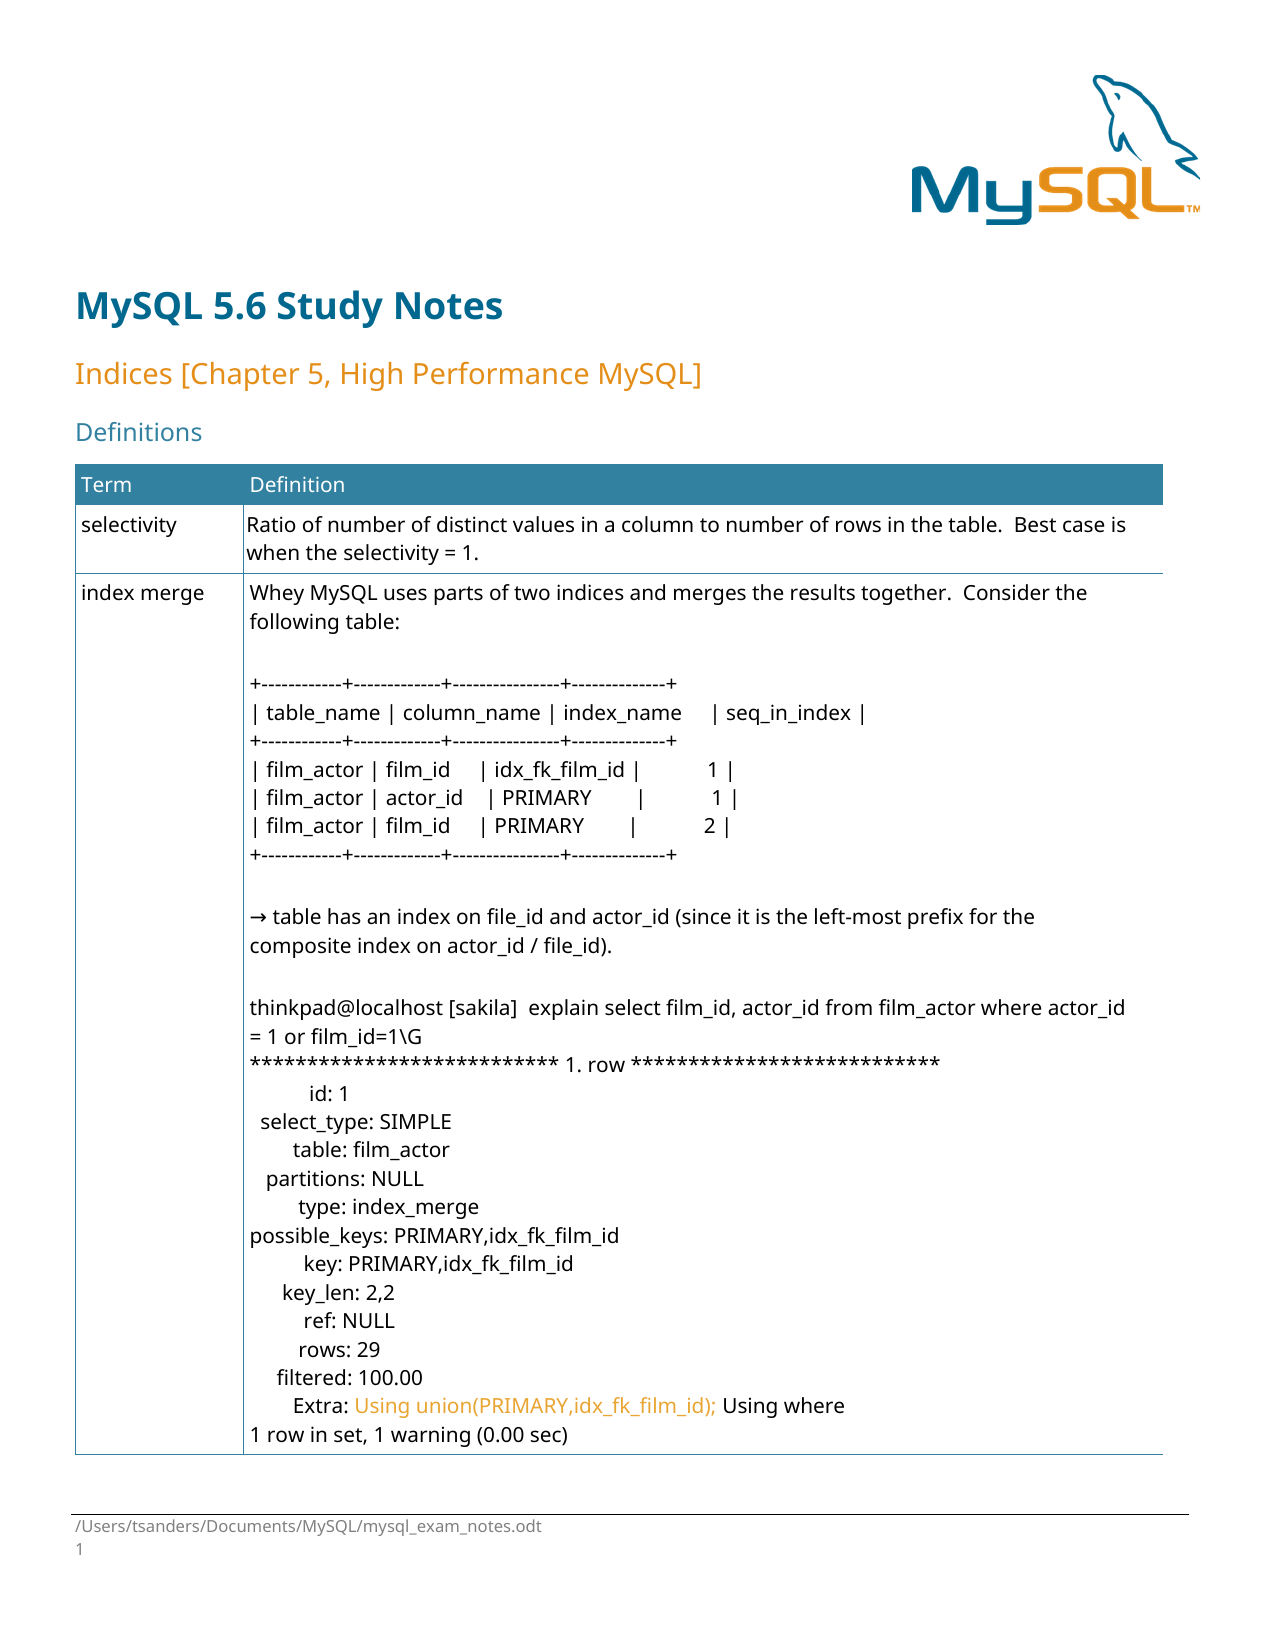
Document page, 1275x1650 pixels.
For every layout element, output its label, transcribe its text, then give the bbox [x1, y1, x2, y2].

title MySQL 5.6 Study Notes [75, 279, 1200, 330]
table_header Term [76, 465, 243, 504]
subtitle Definitions [75, 415, 1185, 449]
picture [1108, 75, 1200, 176]
table_header Definition [244, 465, 1163, 504]
subtitle Indices [Chapter 5, High Performance MySQL] [75, 353, 1185, 393]
table_cell index merge [76, 574, 243, 1454]
picture [912, 75, 1200, 225]
table_cell Ratio of number of distinct values in a column to number of rows in the table. Best case is when the selectivity = 1. [244, 505, 1163, 573]
table_cell selectivity [76, 505, 243, 573]
table_cell Whey MySQL uses parts of two indices and merges the results together. Consider the following table: +------------+-------------+----------------+--------------+ | table_name | column_name | index_name | seq_in_index | +------------+-------------+----------------+--------------+ | film_actor | film_id | idx_fk_film_id | 1 | | film_actor | actor_id | PRIMARY | 1 | | film_actor | film_id | PRIMARY | 2 | +------------+-------------+----------------+--------------+ → table has an index on file_id and actor_id (since it is the left-most prefix for the composite index on actor_id / file_id). thinkpad@localhost [sakila] explain select film_id, actor_id from film_actor where actor_id = 1 or film_id=1\G *************************** 1. row *************************** id: 1 select_type: SIMPLE table: film_actor partitions: NULL type: index_merge possible_keys: PRIMARY,idx_fk_film_id key: PRIMARY,idx_fk_film_id key_len: 2,2 ref: NULL rows: 29 filtered: 100.00 Extra: Using union(PRIMARY,idx_fk_film_id); Using where 1 row in set, 1 warning (0.00 sec) [244, 574, 1163, 1454]
